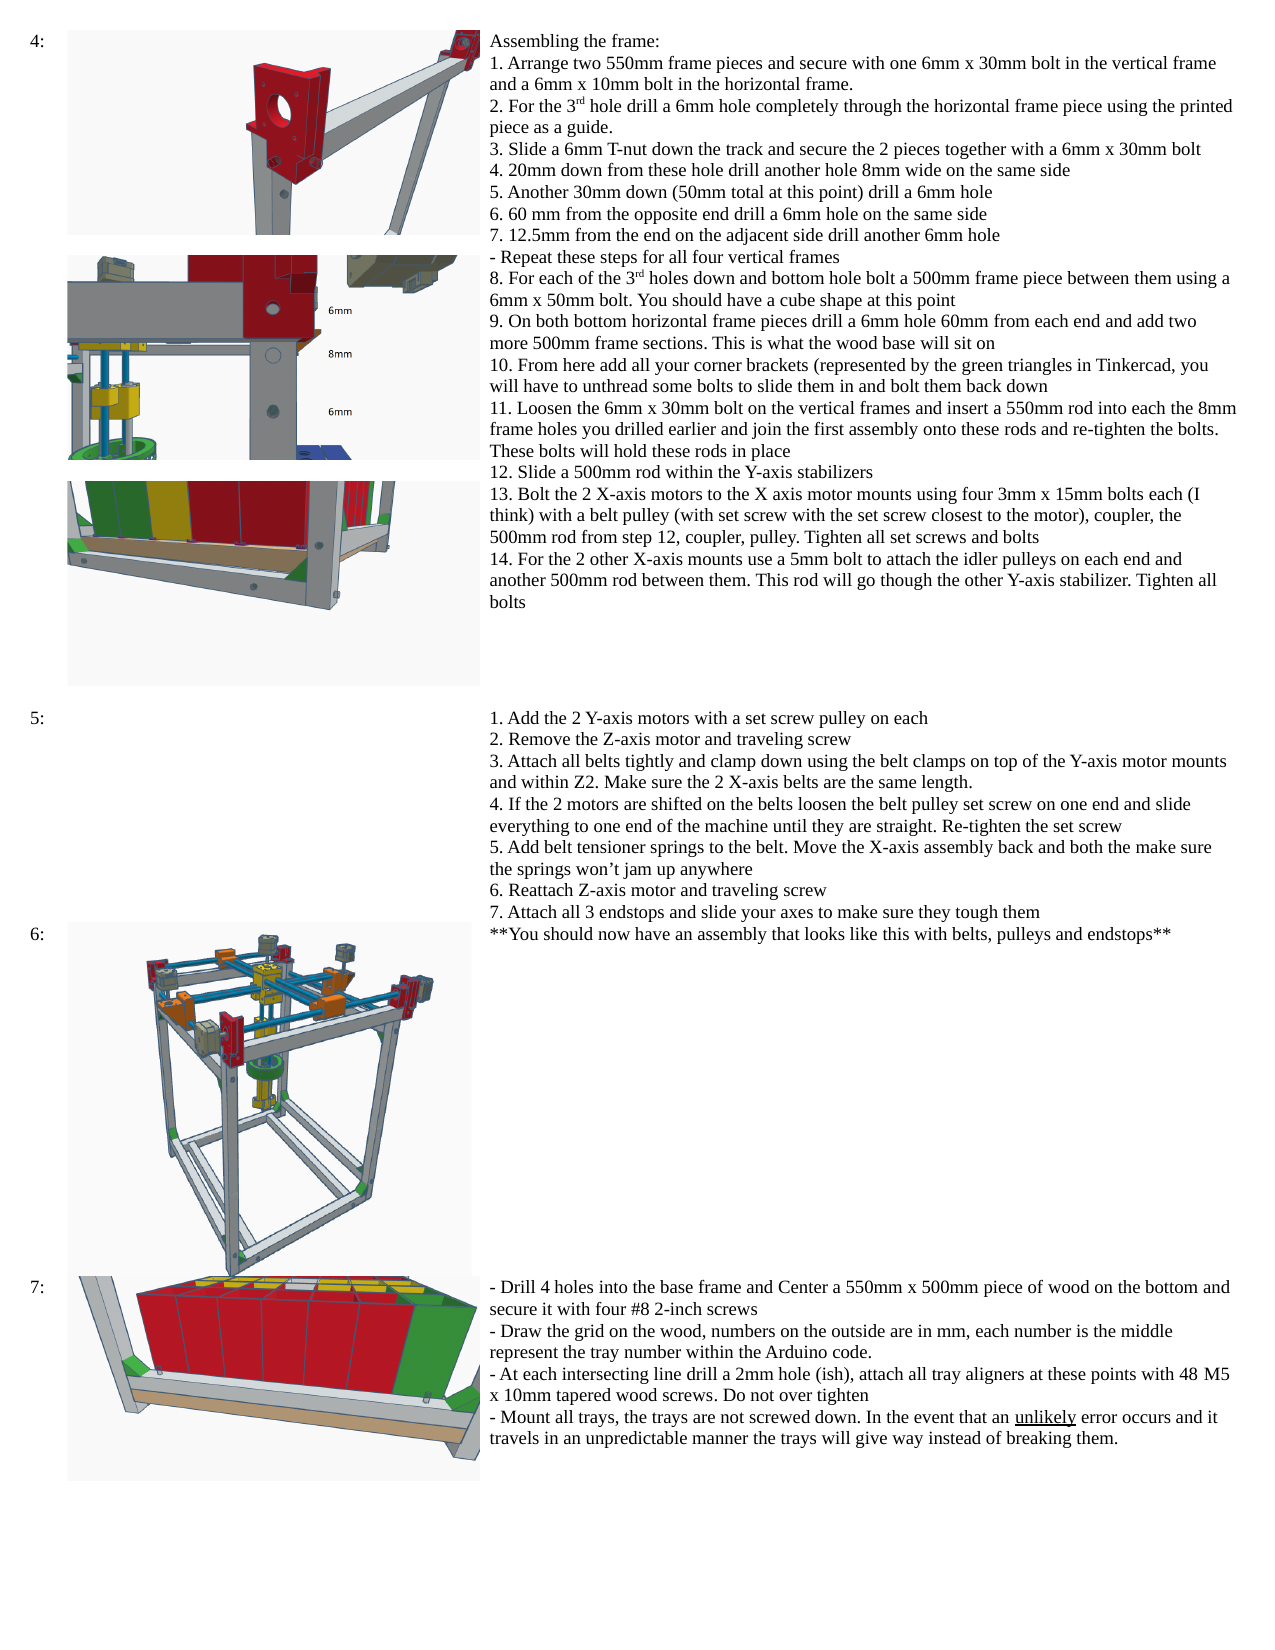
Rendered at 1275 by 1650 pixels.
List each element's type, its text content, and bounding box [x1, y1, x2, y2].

table_cell 4: [30, 30, 67, 707]
table_cell 1. Add the 2 Y-axis motors with a set screw pulley on each 2. Remove the Z-axis motor and traveling screw 3. Attach all belts tightly and clamp down using the belt clamps on top of the Y-axis motor mounts and within Z2. Make sure the 2 X-axis belts are the same length. 4. If the 2 motors are shifted on the belts loosen the belt pulley set screw on one end and slide everything to one end of the machine until they are straight. Re-tighten the set screw 5. Add belt tensioner springs to the belt. Move the X-axis assembly back and both the make sure the springs won’t jam up anywhere 6. Reattach Z-axis motor and traveling screw 7. Attach all 3 endstops and slide your axes to make sure they tough them [489, 707, 1239, 922]
table_cell Assembling the frame: 1. Arrange two 550mm frame pieces and secure with one 6mm x 30mm bolt in the vertical frame and a 6mm x 10mm bolt in the horizontal frame. 2. For the 3rd hole drill a 6mm hole completely through the horizontal frame piece using the printed piece as a guide. 3. Slide a 6mm T-nut down the track and secure the 2 pieces together with a 6mm x 30mm bolt 4. 20mm down from these hole drill another hole 8mm wide on the same side 5. Another 30mm down (50mm total at this point) drill a 6mm hole 6. 60 mm from the opposite end drill a 6mm hole on the same side 7. 12.5mm from the end on the adjacent side drill another 6mm hole - Repeat these steps for all four vertical frames 8. For each of the 3rd holes down and bottom hole bolt a 500mm frame piece between them using a 6mm x 50mm bolt. You should have a cube shape at this point 9. On both bottom horizontal frame pieces drill a 6mm hole 60mm from each end and add two more 500mm frame sections. This is what the wood base will sit on 10. From here add all your corner brackets (represented by the green triangles in Tinkercad, you will have to unthread some bolts to slide them in and bolt them back down 11. Loosen the 6mm x 30mm bolt on the vertical frames and insert a 550mm rod into each the 8mm frame holes you drilled earlier and join the first assembly onto these rods and re-tighten the bolts. These bolts will hold these rods in place 12. Slide a 500mm rod within the Y-axis stabilizers 13. Bolt the 2 X-axis motors to the X axis motor mounts using four 3mm x 15mm bolts each (I think) with a belt pulley (with set screw with the set screw closest to the motor), coupler, the 500mm rod from step 12, coupler, pulley. Tighten all set screws and bolts 14. For the 2 other X-axis mounts use a 5mm bolt to attach the idler pulleys on each end and another 500mm rod between them. This rod will go though the other Y-axis stabilizer. Tighten all bolts [489, 30, 1239, 707]
picture [67, 481, 480, 686]
table_cell [68, 30, 489, 707]
table_cell **You should now have an assembly that looks like this with belts, pulleys and endstops** [489, 923, 1239, 1276]
table_cell 5: [30, 707, 67, 922]
table_cell 7: [30, 1276, 67, 1513]
table_cell [68, 1276, 489, 1513]
table_cell [472, 923, 489, 1276]
picture [67, 922, 480, 1481]
picture [67, 30, 480, 235]
picture [67, 255, 480, 460]
table_cell - Drill 4 holes into the base frame and Center a 550mm x 500mm piece of wood on the bottom and secure it with four #8 2-inch screws - Draw the grid on the wood, numbers on the outside are in mm, each number is the middle represent the tray number within the Arduino code. - At each intersecting line drill a 2mm hole (ish), attach all tray aligners at these points with 48 M5 x 10mm tapered wood screws. Do not over tighten - Mount all trays, the trays are not screwed down. In the event that an unlikely error occurs and it travels in an unpredictable manner the trays will give way instead of breaking them. [489, 1276, 1239, 1513]
table_cell [68, 707, 489, 922]
table_cell 6: [30, 923, 67, 1276]
